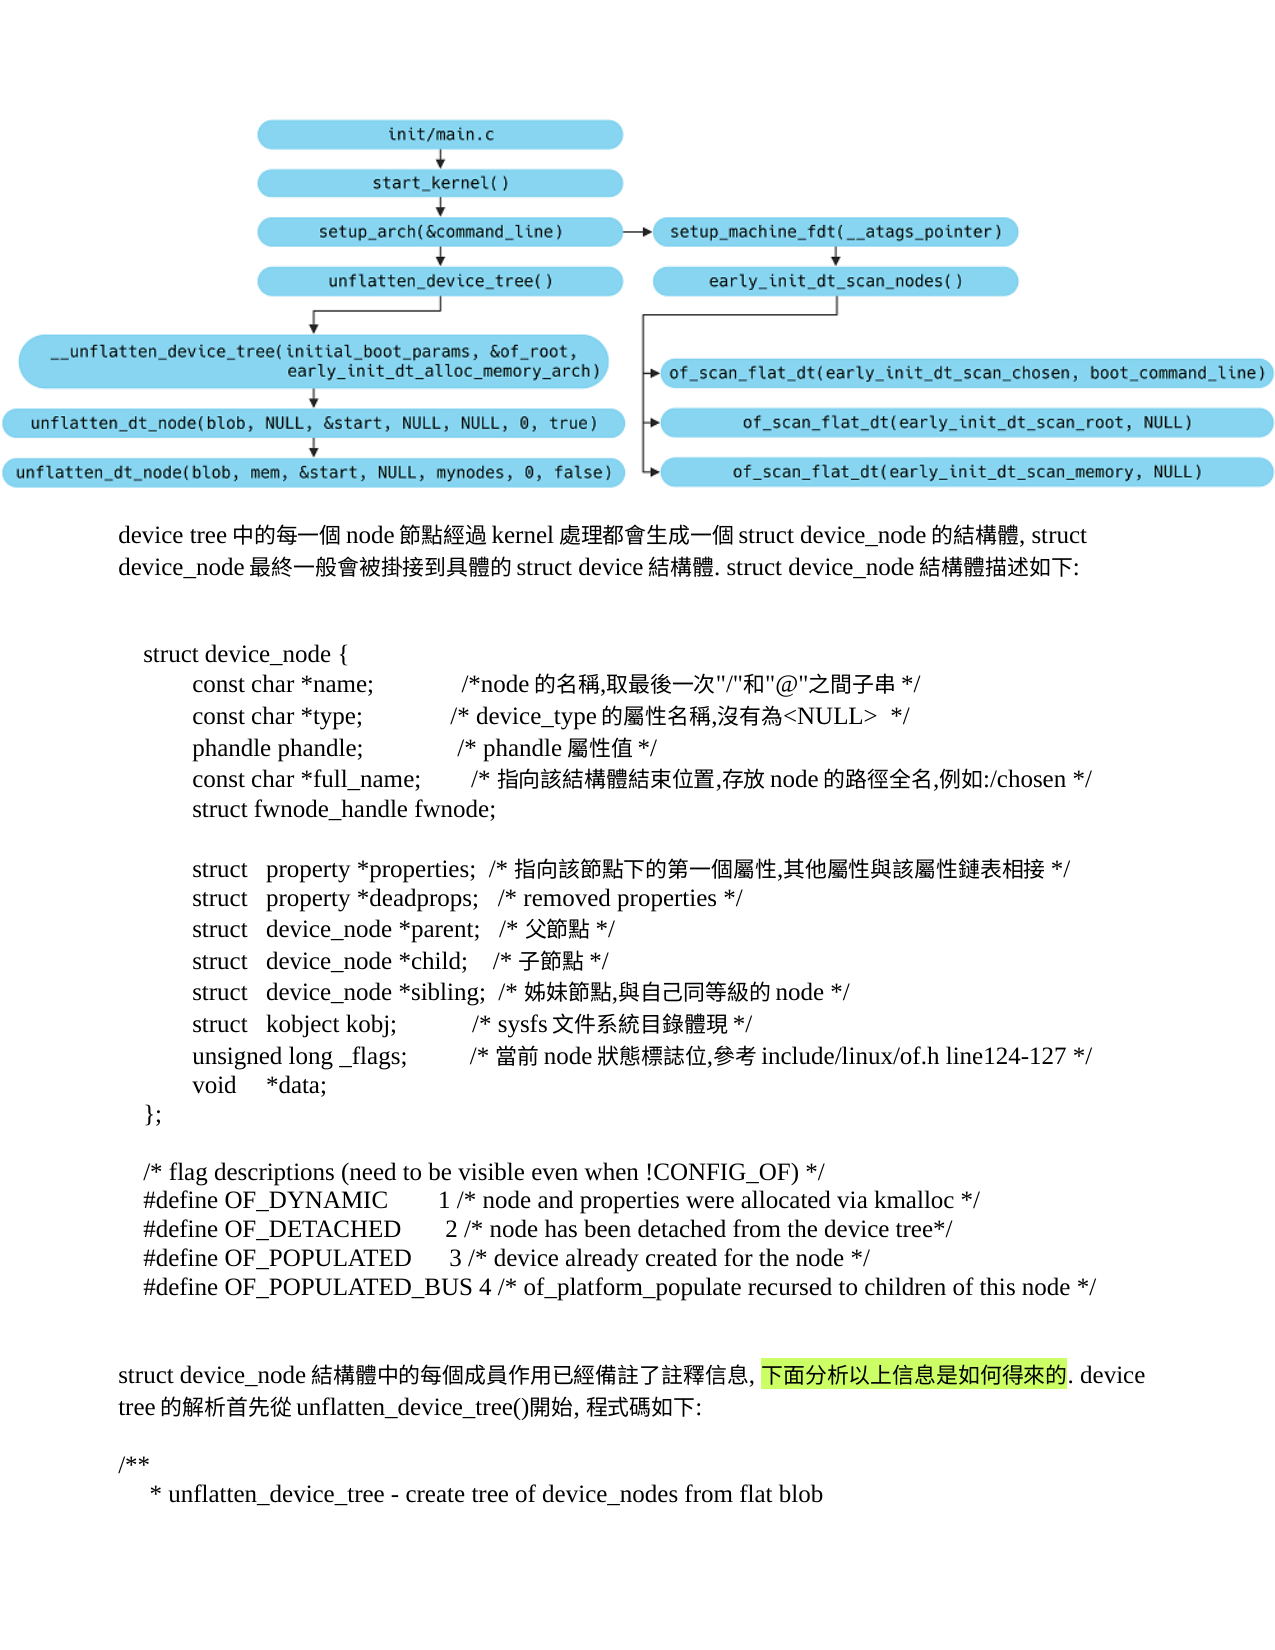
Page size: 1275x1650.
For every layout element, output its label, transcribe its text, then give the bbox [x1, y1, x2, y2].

text const char *full_name; /* 指向該結構體結束位置,存放node的路徑全名,例如:/chosen */ [118, 762, 1157, 794]
text void *data; [118, 1070, 1157, 1099]
text * unflatten_device_tree - create tree of device_nodes from flat blob [118, 1479, 1157, 1507]
text const char *name; /*node的名稱,取最後一次"/"和"@"之間子串 */ [118, 667, 1157, 699]
text #define OF_POPULATED 3 /* device already created for the node */ [118, 1243, 1157, 1272]
text struct device_node { [118, 639, 1157, 667]
text struct device_node *child; /* 子節點 */ [118, 944, 1157, 975]
text unsigned long _flags; /* 當前node狀態標誌位,參考include/linux/of.h line124-127 */ [118, 1039, 1157, 1070]
picture [0, 118, 1275, 489]
text }; [118, 1099, 1157, 1128]
text #define OF_DETACHED 2 /* node has been detached from the device tree*/ [118, 1214, 1157, 1243]
text device tree中的每一個node節點經過kernel處理都會生成一個struct device_node的結構體, struct device_node最終一般會被掛接到具體的struct device結構體. struct device_node結構體描述如下: [118, 518, 1157, 581]
text struct property *properties; /* 指向該節點下的第一個屬性,其他屬性與該屬性鏈表相接 */ [118, 852, 1157, 883]
text const char *type; /* device_type的屬性名稱,沒有為<NULL> */ [118, 699, 1157, 731]
text /* flag descriptions (need to be visible even when !CONFIG_OF) */ [118, 1157, 1157, 1185]
text struct kobject kobj; /* sysfs文件系統目錄體現 */ [118, 1007, 1157, 1039]
text struct device_node *sibling; /* 姊妹節點,與自己同等級的node */ [118, 975, 1157, 1007]
text struct property *deadprops; /* removed properties */ [118, 883, 1157, 912]
text /** [118, 1450, 1157, 1479]
text struct device_node *parent; /* 父節點 */ [118, 912, 1157, 944]
text phandle phandle; /* phandle屬性值 */ [118, 731, 1157, 762]
text struct fwnode_handle fwnode; [118, 794, 1157, 823]
text #define OF_DYNAMIC 1 /* node and properties were allocated via kmalloc */ [118, 1185, 1157, 1214]
text #define OF_POPULATED_BUS 4 /* of_platform_populate recursed to children of this node */ [118, 1272, 1157, 1300]
text struct device_node結構體中的每個成員作用已經備註了註釋信息, 下面分析以上信息是如何得來的. device tree的解析首先從unflatten_device_tree()開始, 程式碼如下: [118, 1358, 1157, 1421]
